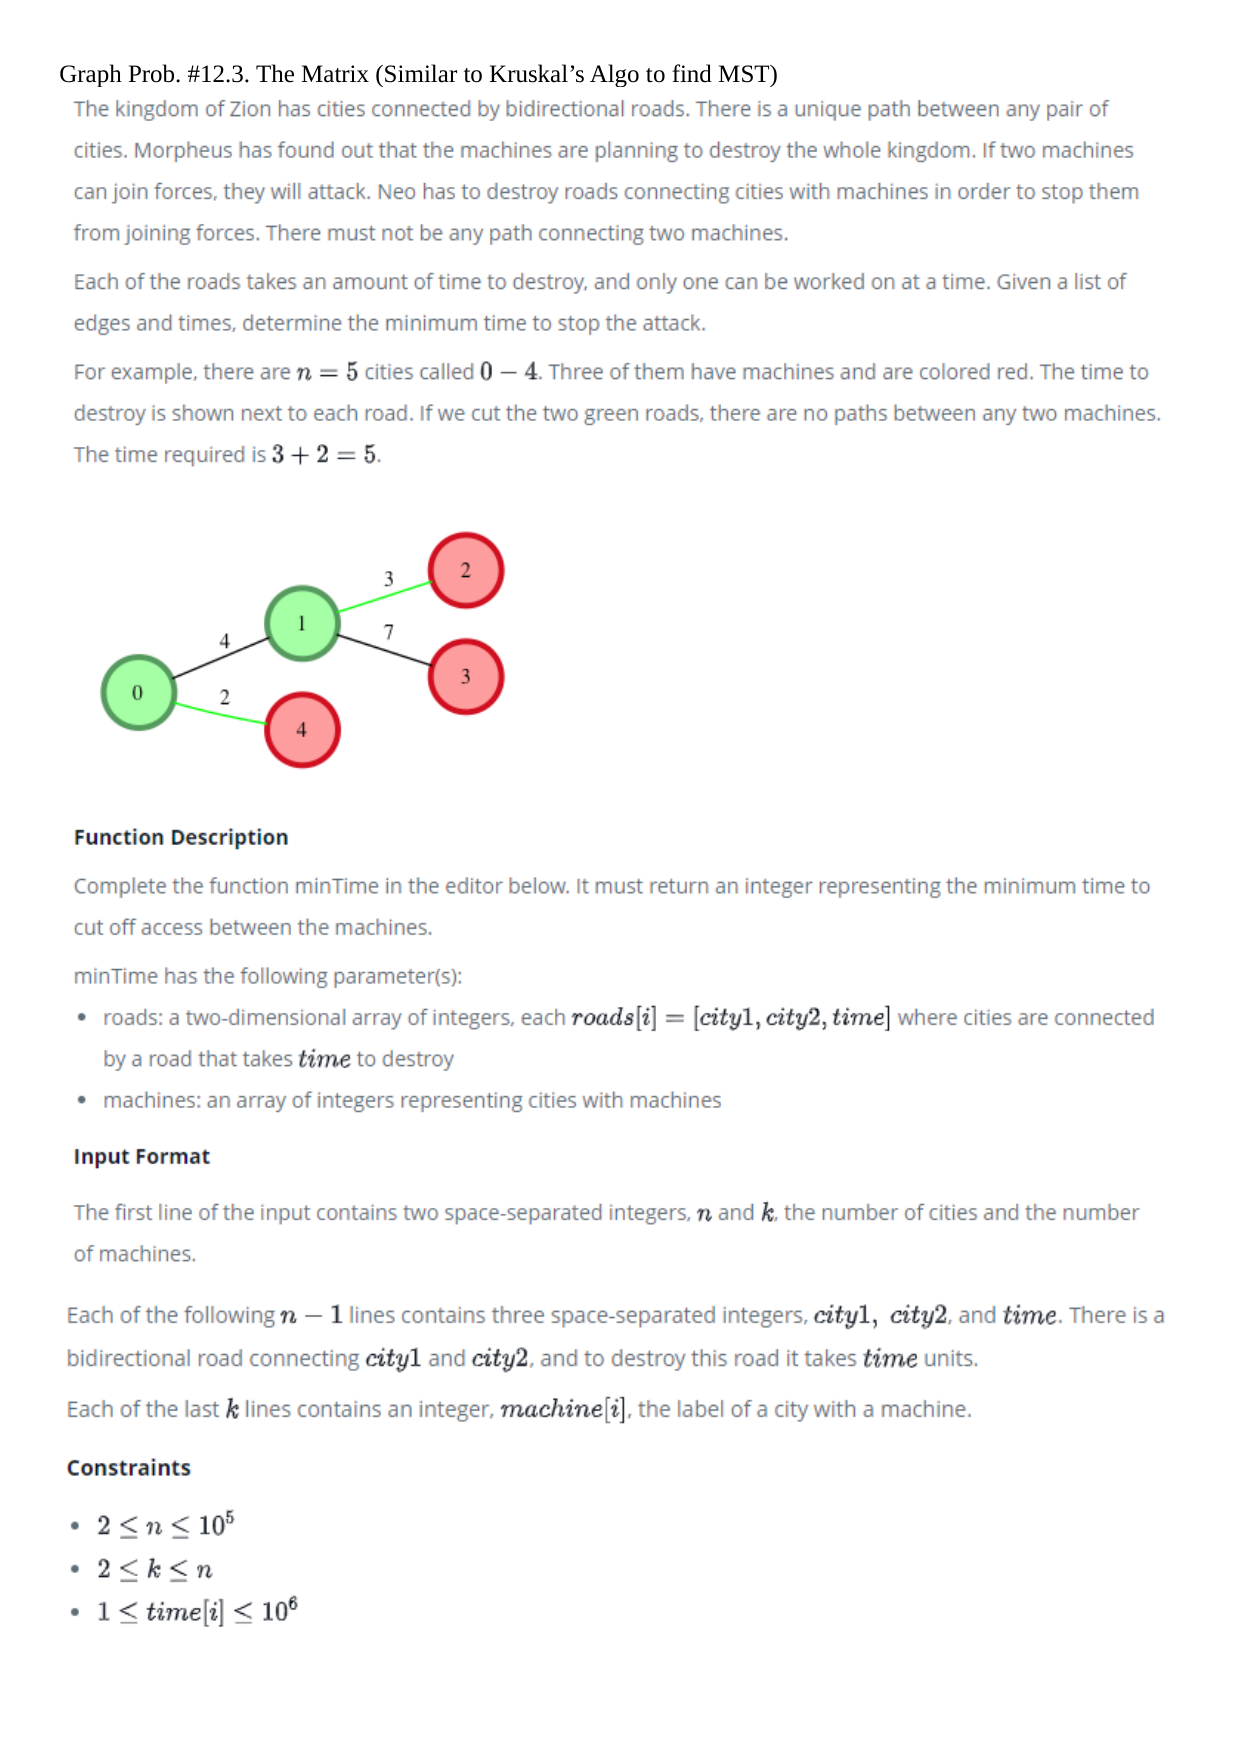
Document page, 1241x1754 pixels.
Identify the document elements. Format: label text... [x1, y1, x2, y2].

picture [59, 87, 1182, 1269]
picture [59, 1297, 1182, 1630]
text Graph Prob. #12.3. The Matrix (Similar to Kruskal’s Algo to find MST) [59, 59, 1181, 87]
